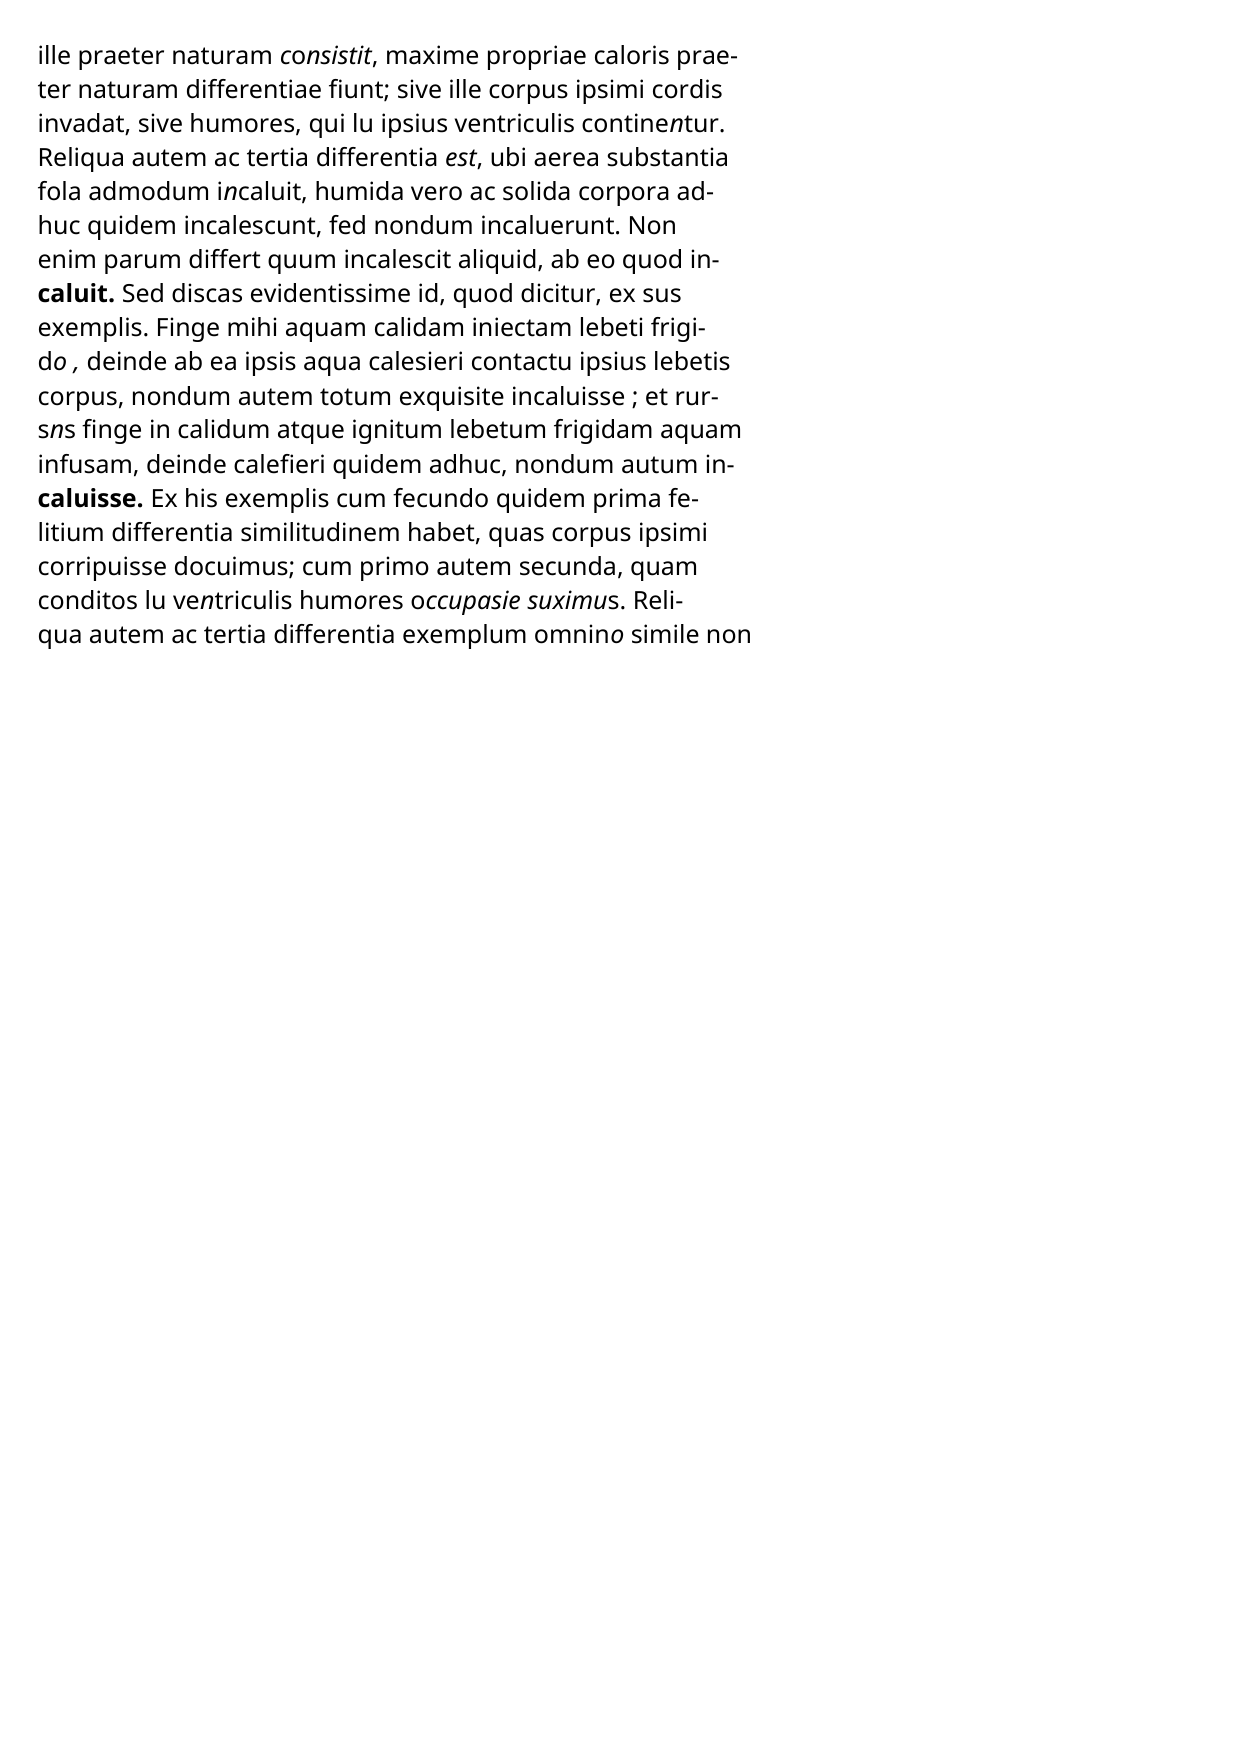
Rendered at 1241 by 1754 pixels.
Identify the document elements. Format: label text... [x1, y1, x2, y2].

text ille praeter naturam consistit, maxime propriae caloris prae- ter naturam differentiae fiunt; sive ille corpus ipsimi cordis invadat, sive humores, qui lu ipsius ventriculis continentur. Reliqua autem ac tertia differentia est, ubi aerea substantia fola admodum incaluit, humida vero ac solida corpora ad- huc quidem incalescunt, fed nondum incaluerunt. Non enim parum differt quum incalescit aliquid, ab eo quod in- caluit. Sed discas evidentissime id, quod dicitur, ex sus exemplis. Finge mihi aquam calidam iniectam lebeti frigi- do , deinde ab ea ipsis aqua calesieri contactu ipsius lebetis corpus, nondum autem totum exquisite incaluisse ; et rur- sns finge in calidum atque ignitum lebetum frigidam aquam infusam, deinde calefieri quidem adhuc, nondum autum in- caluisse. Ex his exemplis cum fecundo quidem prima fe- litium differentia similitudinem habet, quas corpus ipsimi corripuisse docuimus; cum primo autem secunda, quam conditos lu ventriculis humores occupasie suximus. Reli- qua autem ac tertia differentia exemplum omnino simile non [37, 37, 1203, 651]
